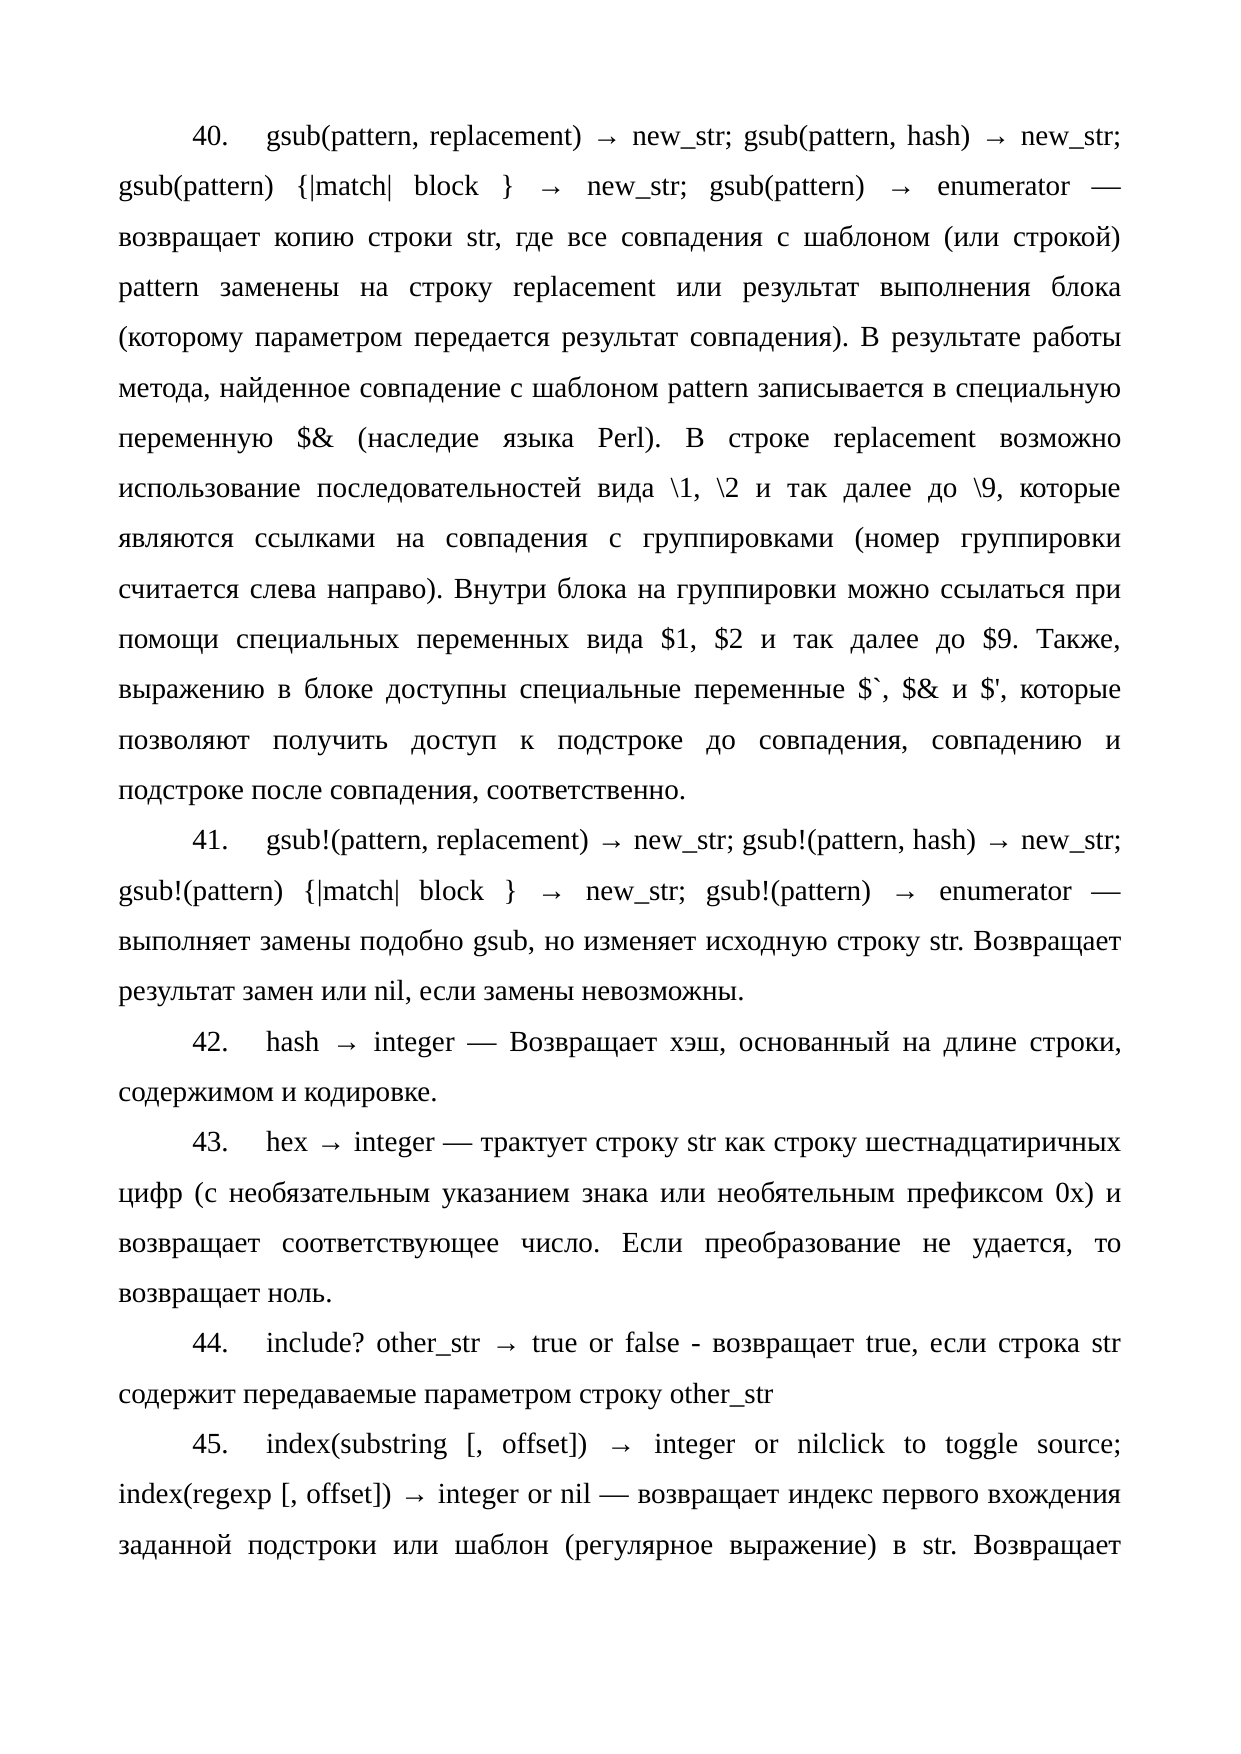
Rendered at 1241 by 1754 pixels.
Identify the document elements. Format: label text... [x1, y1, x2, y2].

list include? other_str → true or false - возвращает true, если строка str содержит передаваемые параметром строку other_str [118, 1326, 1122, 1409]
list index(substring [, offset]) → integer or nilclick to toggle source; index(regexp [, offset]) → integer or nil — возвращает индекс первого вхождения заданной подстроки или шаблон (регулярное выражение) в str. Возвращает [118, 1426, 1122, 1560]
list gsub!(pattern, replacement) → new_str; gsub!(pattern, hash) → new_str; gsub!(pattern) {|match| block } → new_str; gsub!(pattern) → enumerator — выполняет замены подобно gsub, но изменяет исходную строку str. Возвращает результат замен или nil, если замены невозможны. [118, 822, 1122, 1007]
list hex → integer — трактует строку str как строку шестнадцатиричных цифр (с необязательным указанием знака или необятельным префиксом 0x) и возвращает соответствующее число. Если преобразование не удается, то возвращает ноль. [118, 1124, 1122, 1309]
list hash → integer — Возвращает хэш, основанный на длине строки, содержимом и кодировке. [118, 1024, 1122, 1108]
list gsub(pattern, replacement) → new_str; gsub(pattern, hash) → new_str; gsub(pattern) {|match| block } → new_str; gsub(pattern) → enumerator — возвращает копию строки str, где все совпадения с шаблоном (или строкой) pattern заменены на строку replacement или результат выполнения блока (которому параметром передается результат совпадения). В результате работы метода, найденное совпадение с шаблоном pattern записывается в специальную переменную $& (наследие языка Perl). В строке replacement возможно использование последовательностей вида \1, \2 и так далее до \9, которые являются ссылками на совпадения с группировками (номер группировки считается слева направо). Внутри блока на группировки можно ссылаться при помощи специальных переменных вида $1, $2 и так далее до $9. Также, выражению в блоке доступны специальные переменные $`, $& и $', которые позволяют получить доступ к подстроке до совпадения, совпадению и подстроке после совпадения, соответственно. [118, 118, 1122, 806]
